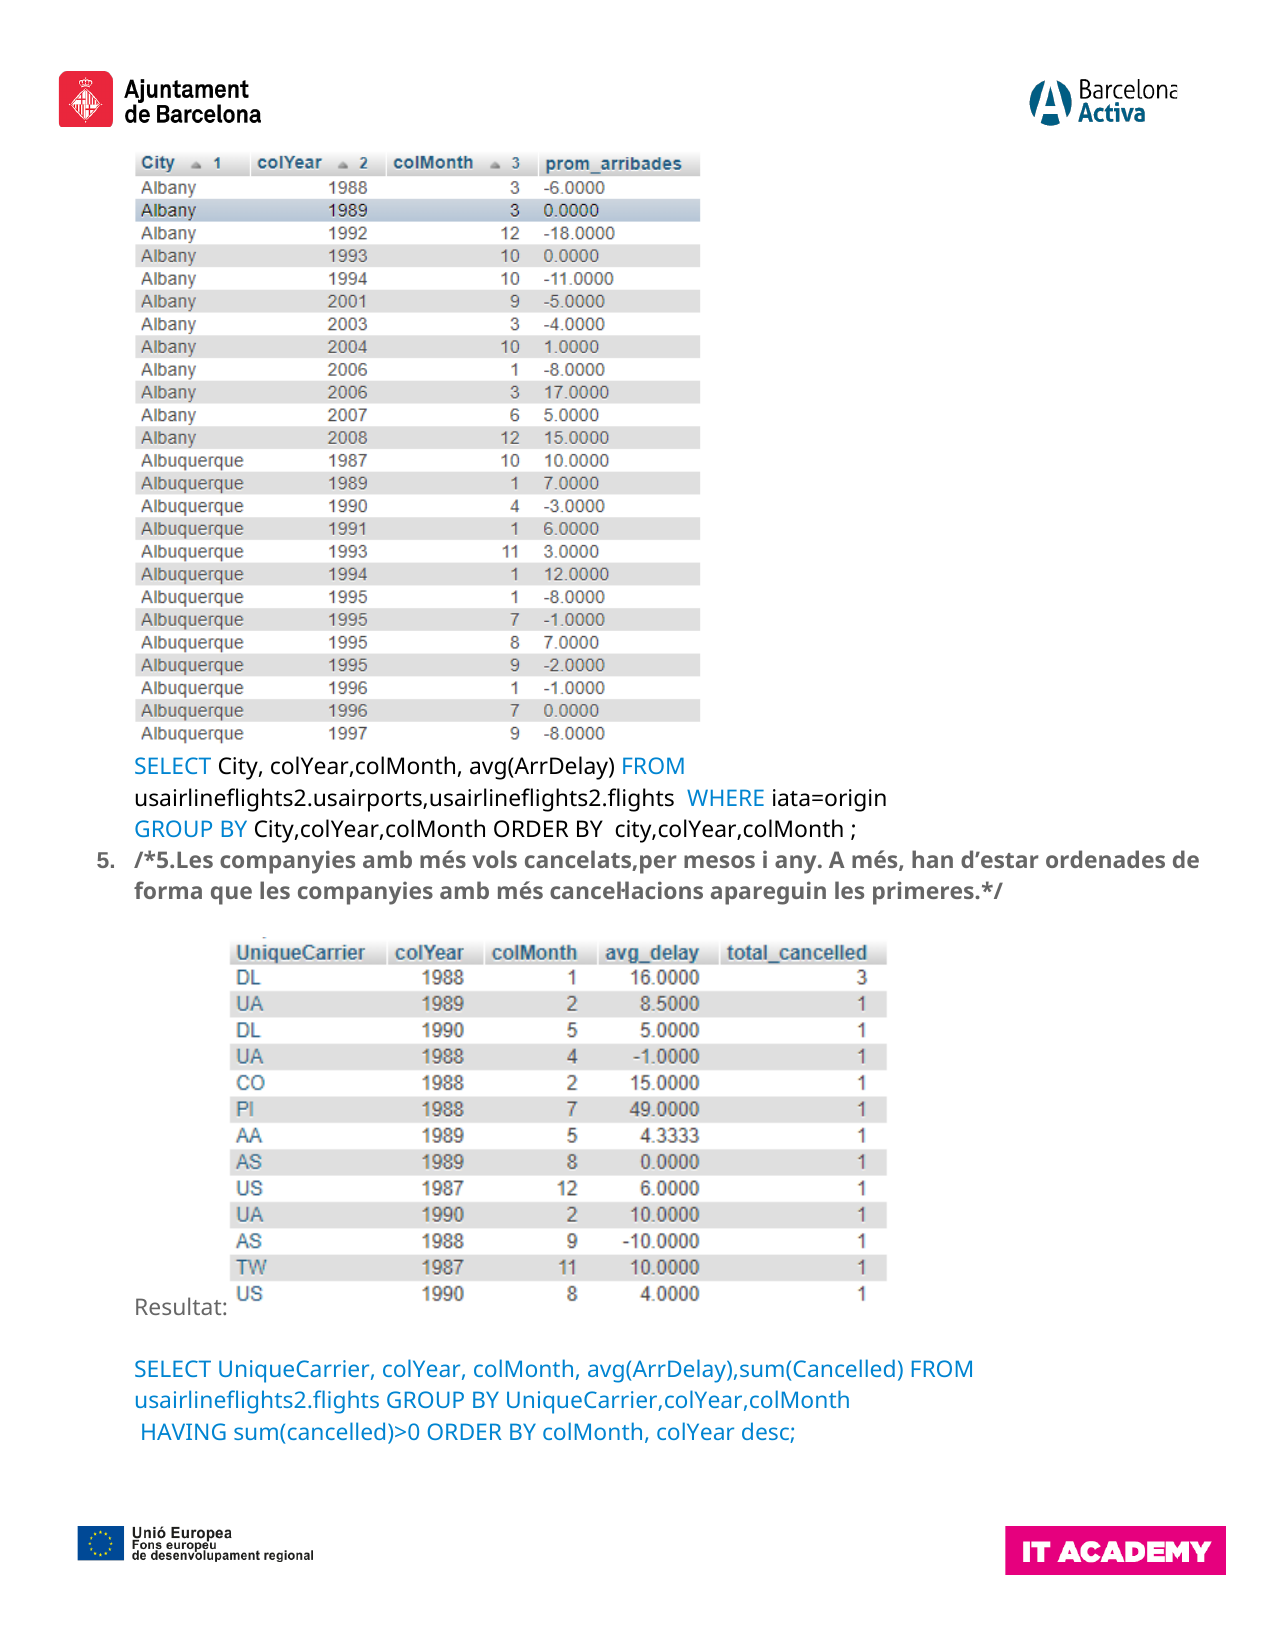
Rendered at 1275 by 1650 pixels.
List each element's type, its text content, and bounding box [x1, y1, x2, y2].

picture [77, 1526, 314, 1562]
text SELECT UniqueCarrier, colYear, colMonth, avg(ArrDelay),sum(Cancelled) FROM usairlineflights2.flights GROUP BY UniqueCarrier,colYear,colMonth HAVING sum(cancelled)>0 ORDER BY colMonth, colYear desc; [134, 1353, 1226, 1447]
picture [1005, 1526, 1226, 1575]
text Resultat: [134, 938, 1226, 1322]
picture [227, 937, 897, 1316]
picture [133, 151, 704, 751]
list /*5.Les companyies amb més vols cancelats,per mesos i any. A més, han d’estar ordenades de forma que les companyies amb més cancel·lacions apareguin les primeres.*/ [96, 844, 1226, 906]
text SELECT City, colYear,colMonth, avg(ArrDelay) FROM usairlineflights2.usairports,usairlineflights2.flights WHERE iata=origin GROUP BY City,colYear,colMonth ORDER BY city,colYear,colMonth ; [134, 750, 1226, 844]
picture [58, 71, 1178, 127]
